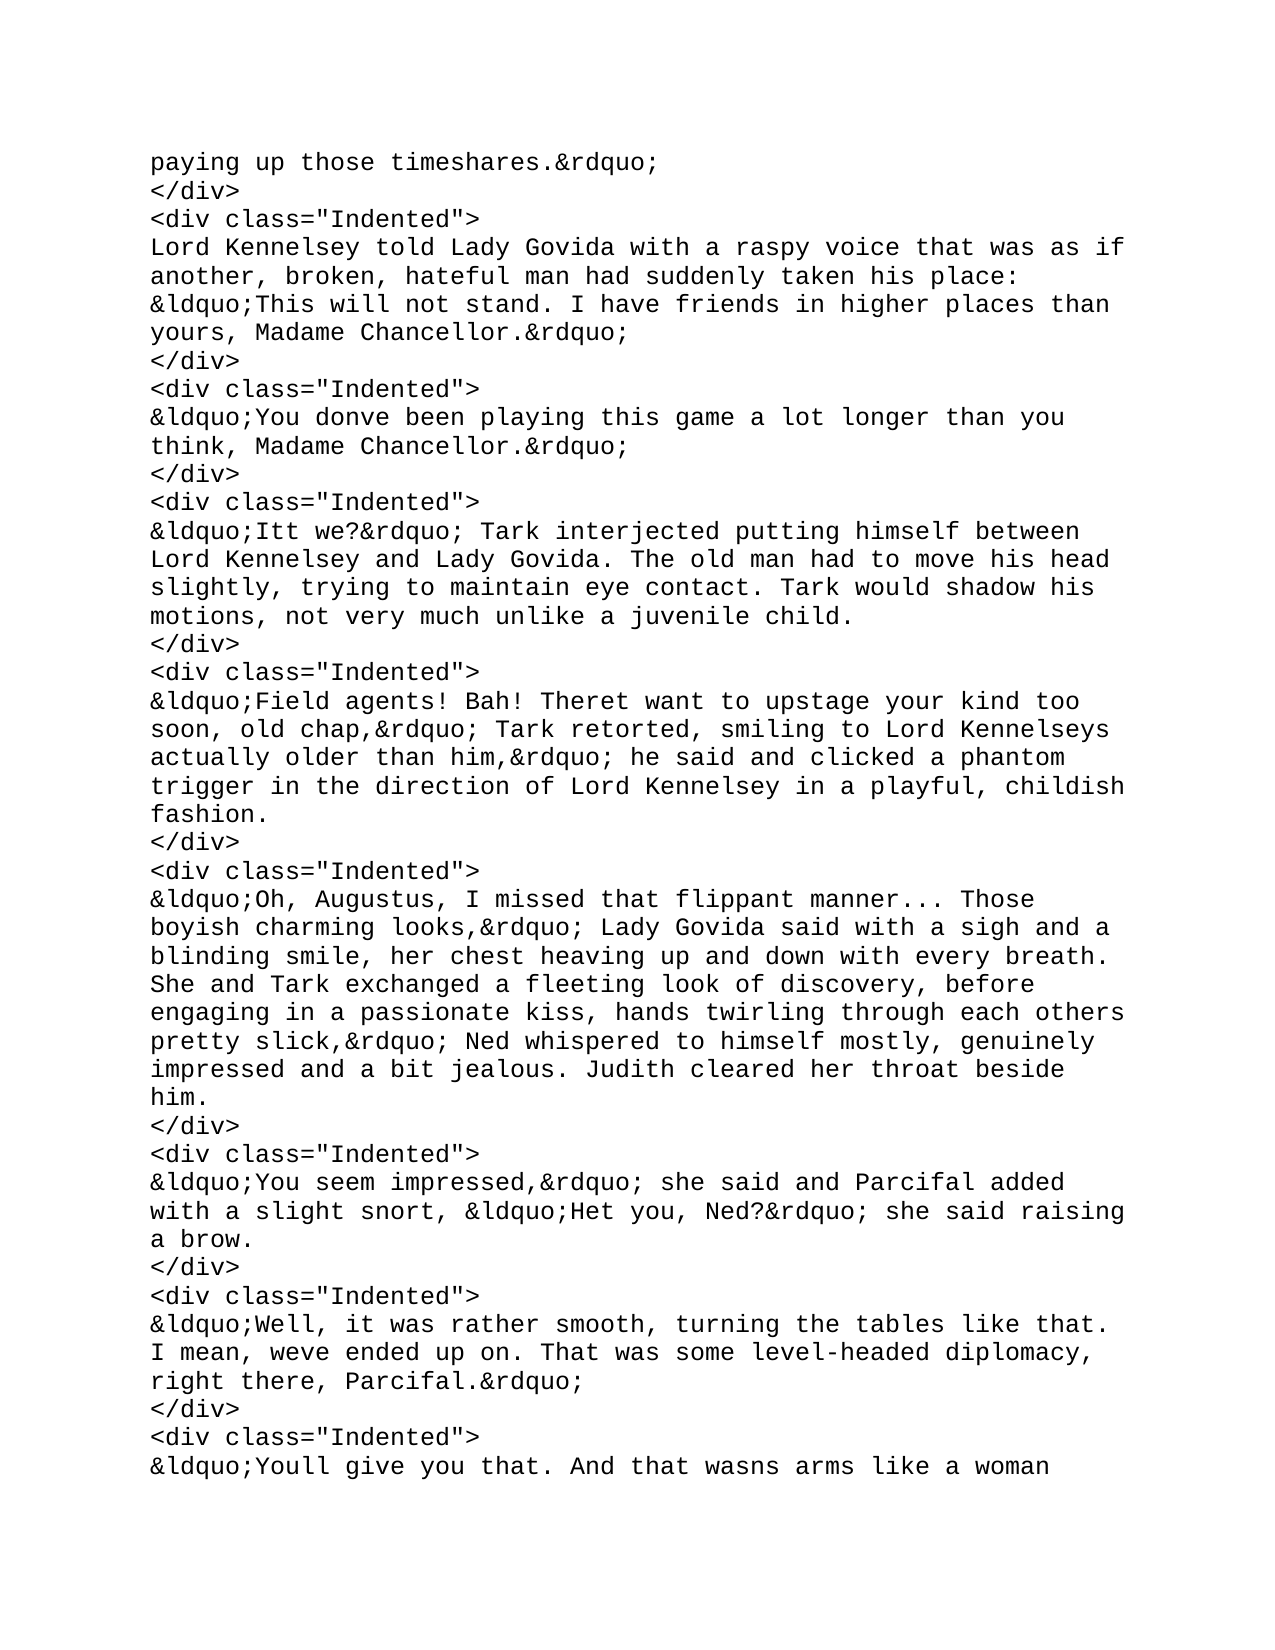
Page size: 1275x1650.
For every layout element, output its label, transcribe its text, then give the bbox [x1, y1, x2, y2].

text paying up those timeshares.&rdquo; [150, 150, 1125, 178]
text &ldquo;Field agents! Bah! Theret want to upstage your kind too soon, old chap,&rdquo; Tark retorted, smiling to Lord Kennelseys actually older than him,&rdquo; he said and clicked a phantom trigger in the direction of Lord Kennelsey in a playful, childish fashion. [150, 688, 1125, 830]
text <div class="Indented"> [150, 377, 1125, 405]
text </div> [150, 1255, 1125, 1283]
text <div class="Indented"> [150, 858, 1125, 887]
text <div class="Indented"> [150, 490, 1125, 518]
text </div> [150, 1397, 1125, 1425]
text </div> [150, 632, 1125, 660]
text </div> [150, 462, 1125, 490]
text &ldquo;Youll give you that. And that wasns arms like a woman [150, 1453, 1125, 1482]
text &ldquo;Itt we?&rdquo; Tark interjected putting himself between Lord Kennelsey and Lady Govida. The old man had to move his head slightly, trying to maintain eye contact. Tark would shadow his motions, not very much unlike a juvenile child. [150, 518, 1125, 632]
text <div class="Indented"> [150, 660, 1125, 688]
text &ldquo;You seem impressed,&rdquo; she said and Parcifal added with a slight snort, &ldquo;Het you, Ned?&rdquo; she said raising a brow. [150, 1170, 1125, 1255]
text </div> [150, 830, 1125, 858]
text &ldquo;Oh, Augustus, I missed that flippant manner... Those boyish charming looks,&rdquo; Lady Govida said with a sigh and a blinding smile, her chest heaving up and down with every breath. She and Tark exchanged a fleeting look of discovery, before engaging in a passionate kiss, hands twirling through each others pretty slick,&rdquo; Ned whispered to himself mostly, genuinely impressed and a bit jealous. Judith cleared her throat beside him. [150, 887, 1125, 1113]
text Lord Kennelsey told Lady Govida with a raspy voice that was as if another, broken, hateful man had suddenly taken his place: &ldquo;This will not stand. I have friends in higher places than yours, Madame Chancellor.&rdquo; [150, 235, 1125, 348]
text </div> [150, 1113, 1125, 1142]
text &ldquo;Well, it was rather smooth, turning the tables like that. I mean, weve ended up on. That was some level-headed diplomacy, right there, Parcifal.&rdquo; [150, 1312, 1125, 1397]
text </div> [150, 178, 1125, 207]
text &ldquo;You donve been playing this game a lot longer than you think, Madame Chancellor.&rdquo; [150, 405, 1125, 462]
text </div> [150, 348, 1125, 377]
text <div class="Indented"> [150, 1142, 1125, 1170]
text <div class="Indented"> [150, 207, 1125, 235]
text <div class="Indented"> [150, 1425, 1125, 1453]
text <div class="Indented"> [150, 1283, 1125, 1312]
